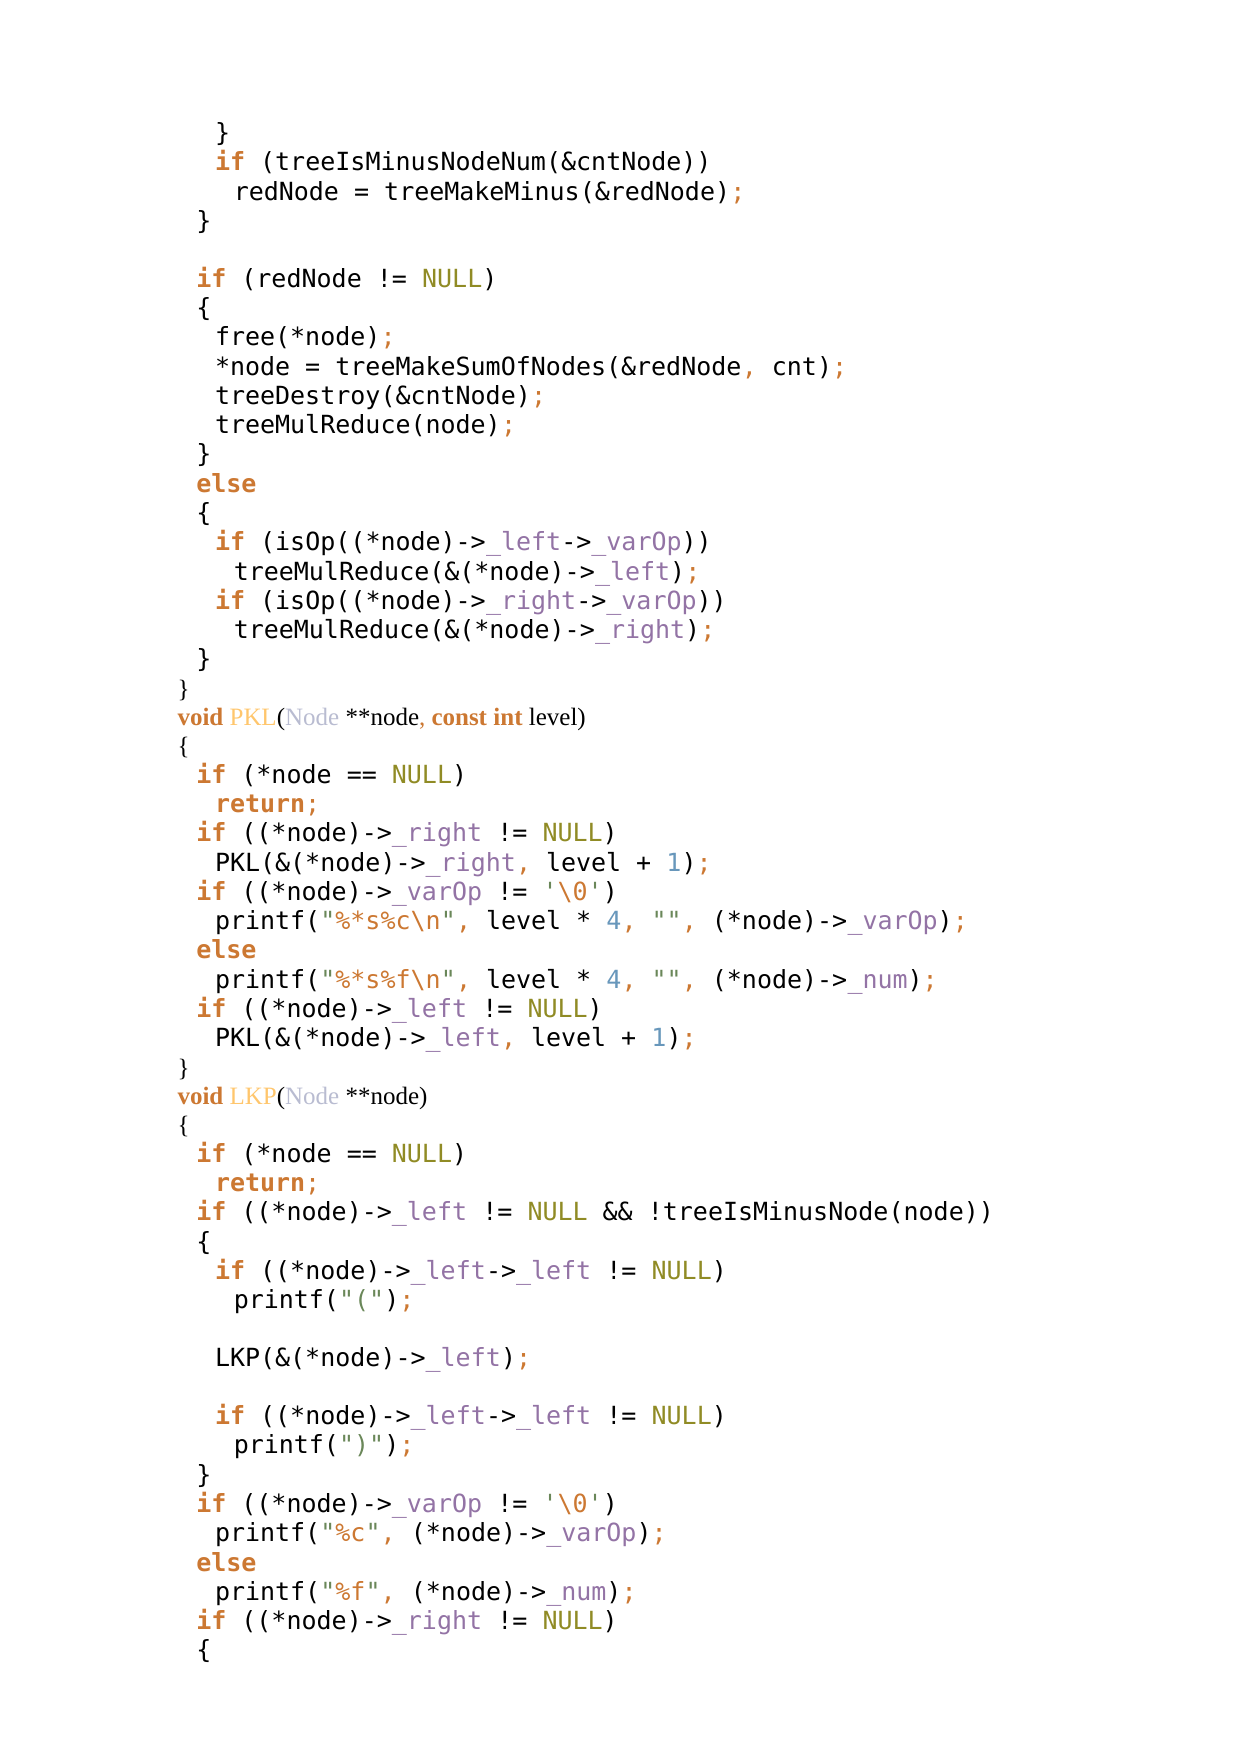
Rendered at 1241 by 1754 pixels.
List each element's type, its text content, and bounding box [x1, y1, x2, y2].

text if ((*node)->_left != NULL) [177, 994, 1152, 1023]
text treeDestroy(&cntNode); [177, 381, 1152, 410]
text if ((*node)->_left->_left != NULL) [177, 1401, 1152, 1431]
text if (treeIsMinusNodeNum(&cntNode)) [177, 147, 1152, 177]
text if (*node == NULL) [177, 760, 1152, 789]
text } [177, 1460, 1152, 1489]
text LKP(&(*node)->_left); [177, 1343, 1152, 1373]
text if (isOp((*node)->_right->_varOp)) [177, 586, 1152, 615]
text PKL(&(*node)->_left, level + 1); [177, 1023, 1152, 1053]
text } [177, 206, 1152, 235]
text } [177, 439, 1152, 469]
text printf(")"); [177, 1431, 1152, 1460]
text *node = treeMakeSumOfNodes(&redNode, cnt); [177, 352, 1152, 381]
text { [177, 1636, 1152, 1665]
text { [177, 731, 1152, 760]
text if (isOp((*node)->_left->_varOp)) [177, 527, 1152, 557]
text if ((*node)->_varOp != '\0') [177, 877, 1152, 906]
text redNode = treeMakeMinus(&redNode); [177, 177, 1152, 206]
text } [177, 118, 1152, 147]
text { [177, 293, 1152, 322]
text } [177, 674, 1152, 702]
text printf("%f", (*node)->_num); [177, 1577, 1152, 1606]
text if ((*node)->_varOp != '\0') [177, 1489, 1152, 1518]
text else [177, 469, 1152, 498]
text printf("%c", (*node)->_varOp); [177, 1518, 1152, 1548]
text if ((*node)->_right != NULL) [177, 1606, 1152, 1636]
text void LKP(Node **node) [177, 1081, 1152, 1110]
text if ((*node)->_left->_left != NULL) [177, 1256, 1152, 1285]
text } [177, 1053, 1152, 1081]
text printf("%*s%f\n", level * 4, "", (*node)->_num); [177, 965, 1152, 994]
text { [177, 1110, 1152, 1139]
text if ((*node)->_right != NULL) [177, 818, 1152, 848]
text return; [177, 1168, 1152, 1197]
text treeMulReduce(&(*node)->_left); [177, 557, 1152, 586]
text printf("%*s%c\n", level * 4, "", (*node)->_varOp); [177, 906, 1152, 936]
text PKL(&(*node)->_right, level + 1); [177, 848, 1152, 877]
text treeMulReduce(&(*node)->_right); [177, 615, 1152, 644]
text if (redNode != NULL) [177, 264, 1152, 293]
text else [177, 936, 1152, 965]
text else [177, 1548, 1152, 1577]
text { [177, 1227, 1152, 1256]
text if (*node == NULL) [177, 1139, 1152, 1168]
text return; [177, 789, 1152, 818]
text { [177, 498, 1152, 527]
text printf("("); [177, 1285, 1152, 1314]
text free(*node); [177, 322, 1152, 352]
text void PKL(Node **node, const int level) [177, 702, 1152, 731]
text } [177, 644, 1152, 674]
text treeMulReduce(node); [177, 410, 1152, 439]
text if ((*node)->_left != NULL && !treeIsMinusNode(node)) [177, 1197, 1152, 1227]
